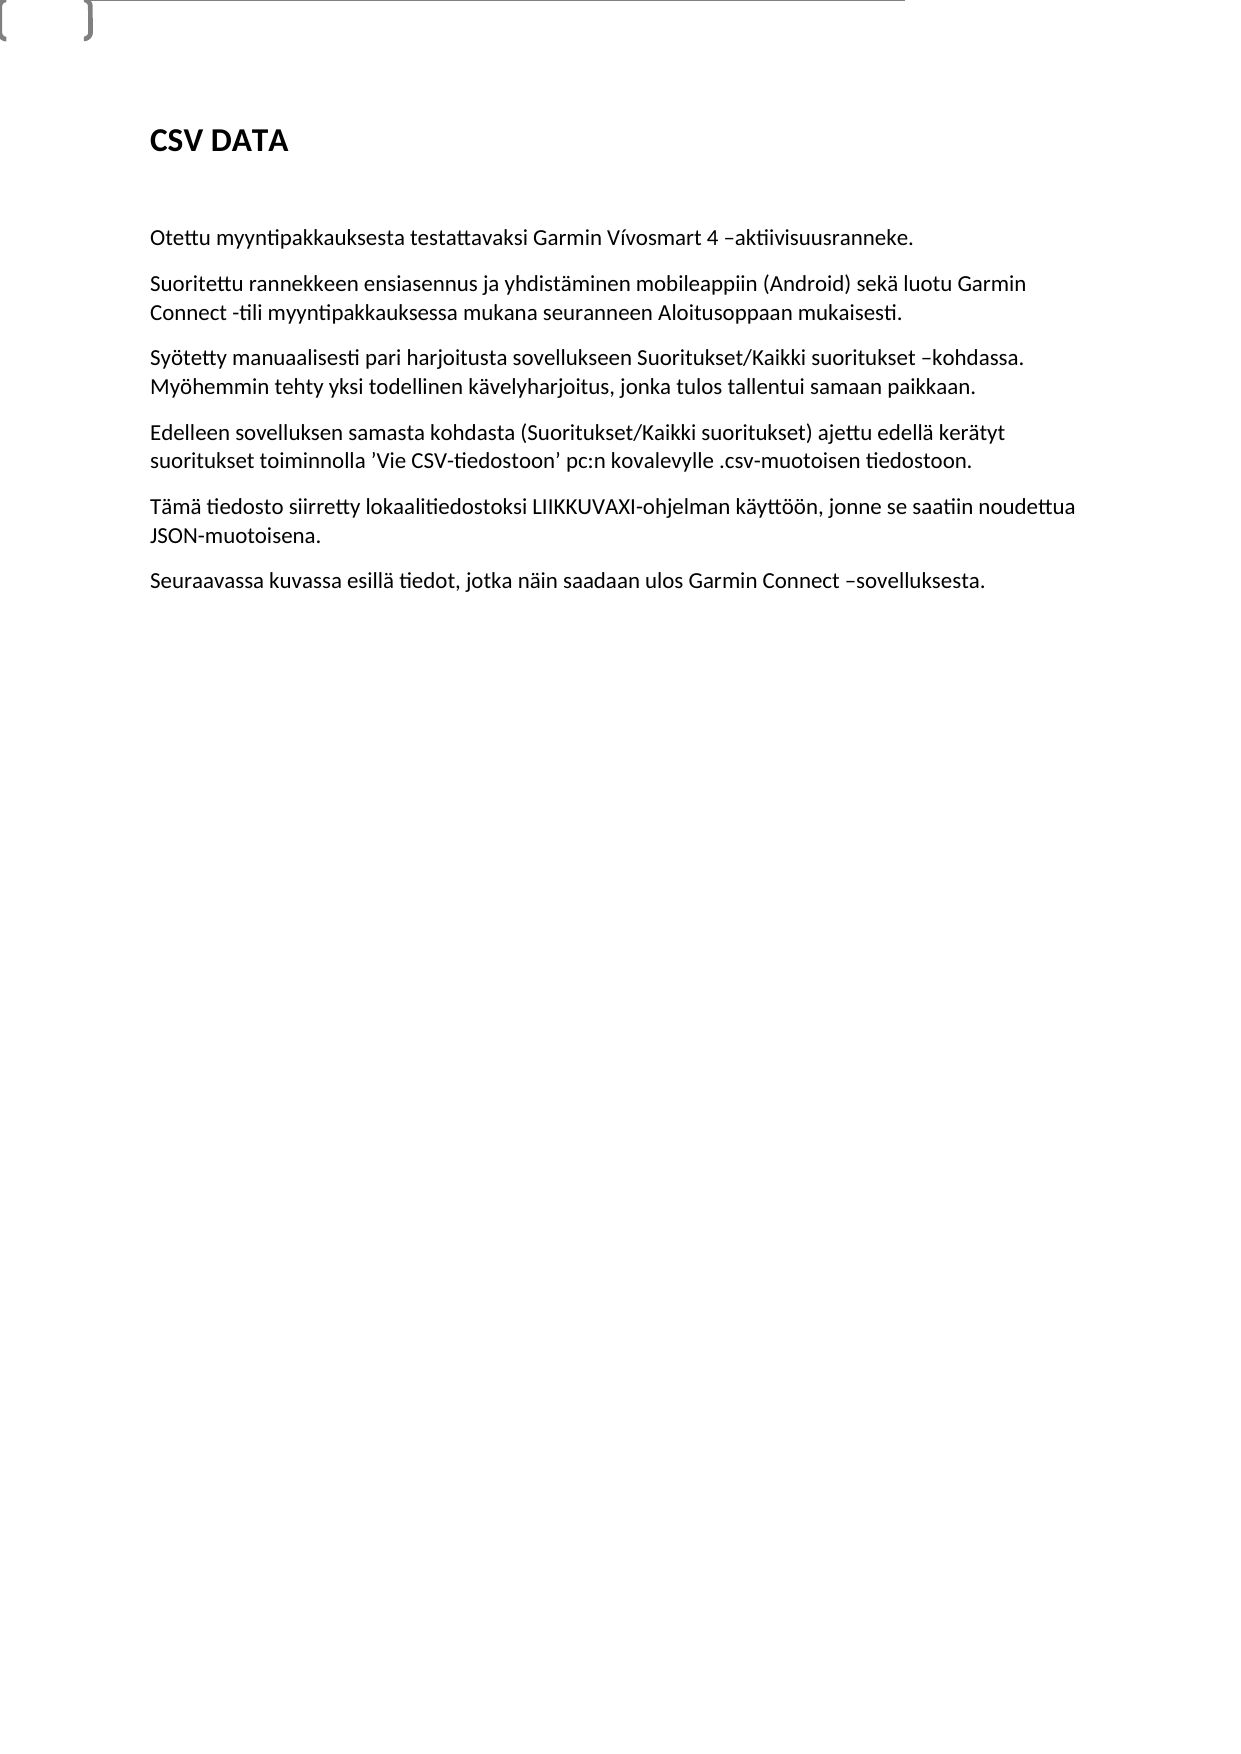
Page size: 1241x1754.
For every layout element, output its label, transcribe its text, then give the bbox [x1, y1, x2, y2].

text Tämä tiedosto siirretty lokaalitiedostoksi LIIKKUVAXI-ohjelman käyttöön, jonne se saatiin noudettua JSON-muotoisena. [150, 492, 1090, 549]
text Syötetty manuaalisesti pari harjoitusta sovellukseen Suoritukset/Kaikki suoritukset –kohdassa. Myöhemmin tehty yksi todellinen kävelyharjoitus, jonka tulos tallentui samaan paikkaan. [150, 343, 1090, 400]
text Seuraavassa kuvassa esillä tiedot, jotka näin saadaan ulos Garmin Connect –sovelluksesta. [150, 566, 1090, 594]
text Otettu myyntipakkauksesta testattavaksi Garmin Vívosmart 4 –aktiivisuusranneke. [150, 223, 1090, 251]
text Edelleen sovelluksen samasta kohdasta (Suoritukset/Kaikki suoritukset) ajettu edellä kerätyt suoritukset toiminnolla ’Vie CSV-tiedostoon’ pc:n kovalevylle .csv-muotoisen tiedostoon. [150, 418, 1090, 474]
text CSV DATA [150, 119, 1090, 160]
text Suoritettu rannekkeen ensiasennus ja yhdistäminen mobileappiin (Android) sekä luotu Garmin Connect -tili myyntipakkauksessa mukana seuranneen Aloitusoppaan mukaisesti. [150, 269, 1090, 326]
